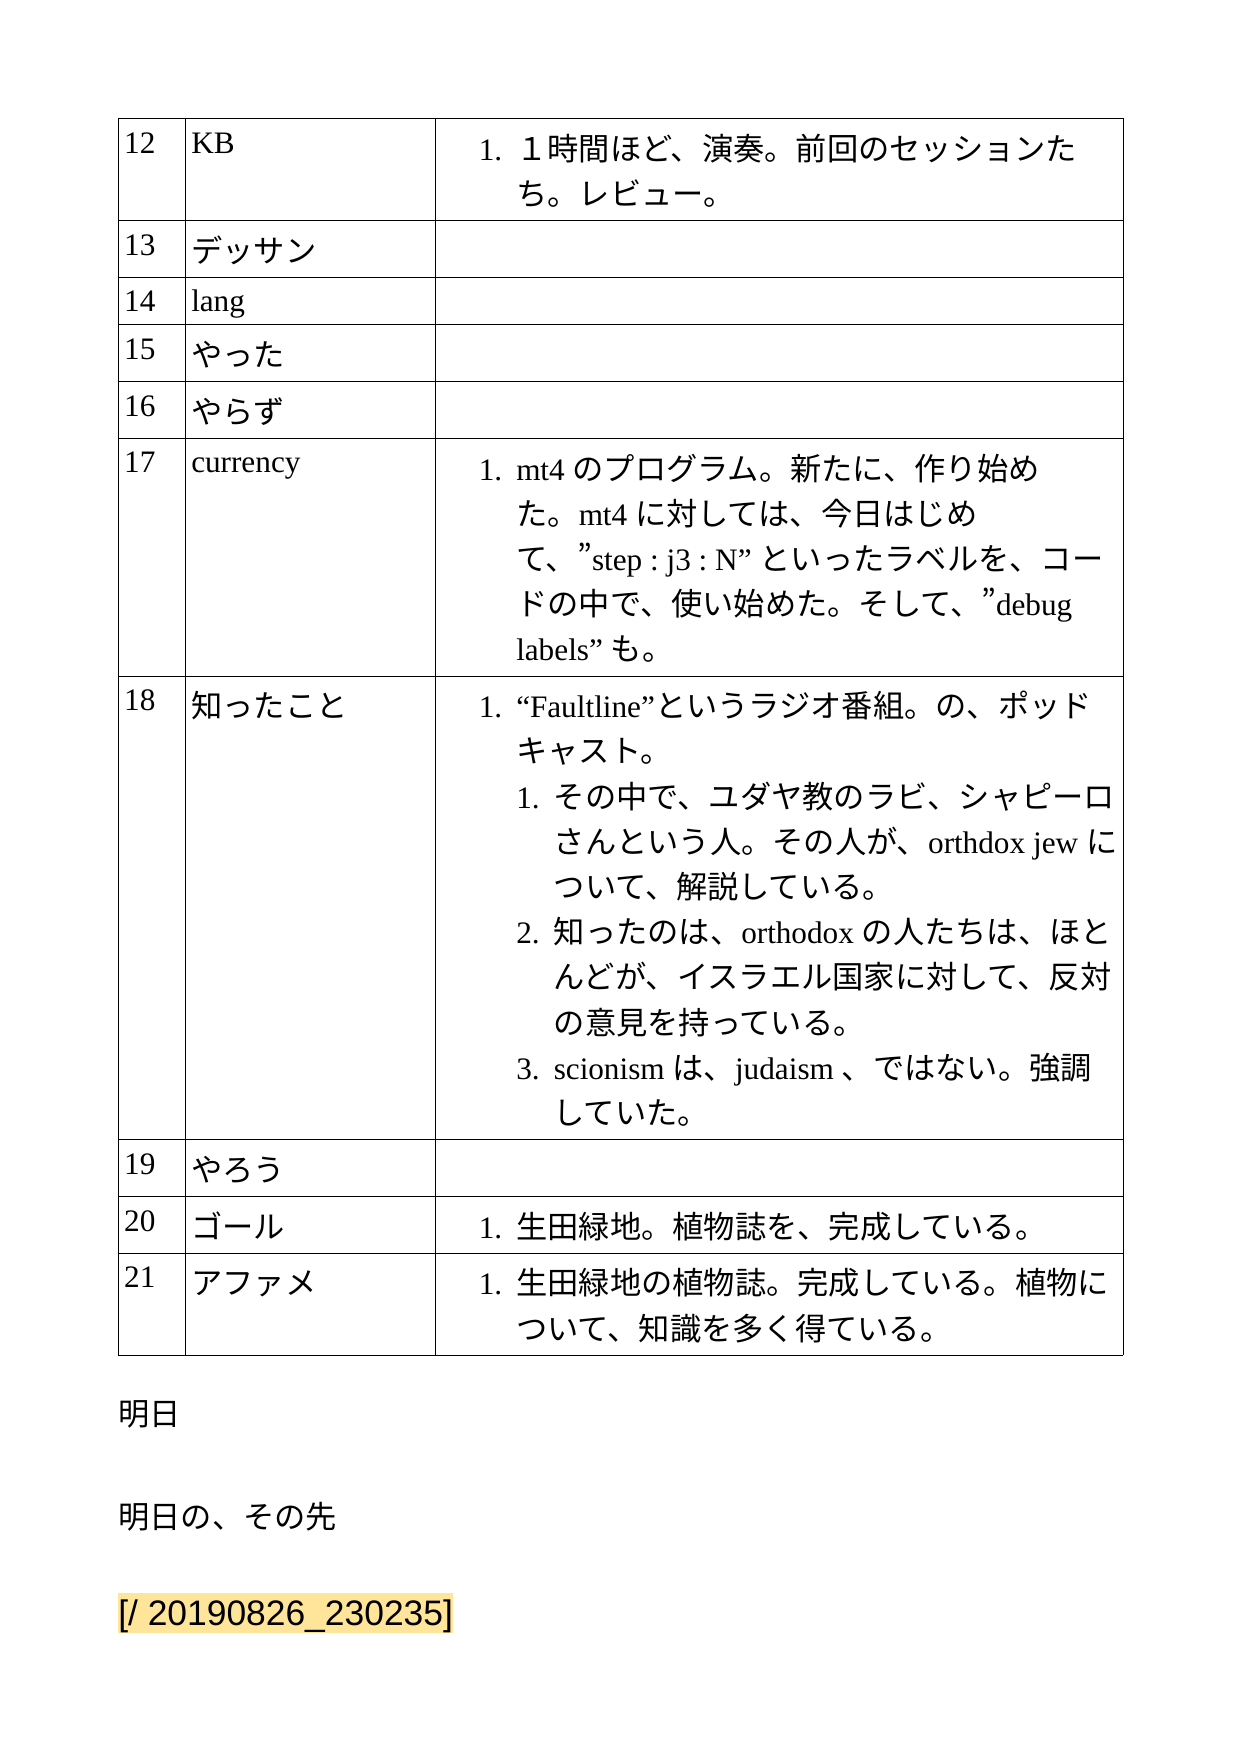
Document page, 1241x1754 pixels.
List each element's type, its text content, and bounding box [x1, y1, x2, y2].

table_cell 12 [119, 119, 185, 220]
table_cell １時間ほど、演奏。前回のセッションたち。レビュー。 [436, 119, 1123, 220]
table_cell アファメ [186, 1254, 435, 1355]
table_cell デッサン [186, 221, 435, 277]
table_cell 13 [119, 221, 185, 277]
table_cell ゴール [186, 1197, 435, 1253]
table_cell やろう [186, 1140, 435, 1196]
table_cell 生田緑地。植物誌を、完成している。 [436, 1197, 1123, 1253]
table_cell やった [186, 325, 435, 381]
table_cell [436, 1140, 1123, 1196]
table_cell mt4 のプログラム。新たに、作り始めた。mt4 に対しては、今日はじめて、”step : j3 : N” といったラベルを、コードの中で、使い始めた。そして、”debug labels” も。 [436, 439, 1123, 676]
table_cell 18 [119, 677, 185, 1139]
table_cell 15 [119, 325, 185, 381]
text 明日の、その先 [118, 1499, 1122, 1535]
text [/ 20190826_230235] [118, 1592, 1122, 1633]
text 明日 [118, 1396, 1122, 1432]
table_cell やらず [186, 382, 435, 438]
table_cell 14 [119, 278, 185, 324]
table_cell 16 [119, 382, 185, 438]
table_cell 生田緑地の植物誌。完成している。植物について、知識を多く得ている。 [436, 1254, 1123, 1355]
table_cell [436, 325, 1123, 381]
table_cell 17 [119, 439, 185, 676]
table_cell currency [186, 439, 435, 676]
table_cell 19 [119, 1140, 185, 1196]
table_cell “Faultline”というラジオ番組。の、ポッドキャスト。 その中で、ユダヤ教のラビ、シャピーロさんという人。その人が、orthdox jew について、解説している。 知ったのは、orthodox の人たちは、ほとんどが、イスラエル国家に対して、反対の意見を持っている。 scionism は、judaism 、ではない。強調していた。 [436, 677, 1123, 1139]
table_cell lang [186, 278, 435, 324]
table_cell [436, 278, 1123, 324]
table_cell [436, 221, 1123, 277]
table_cell KB [186, 119, 435, 220]
table_cell 20 [119, 1197, 185, 1253]
table_cell 知ったこと [186, 677, 435, 1139]
table_cell [436, 382, 1123, 438]
table_cell 21 [119, 1254, 185, 1355]
